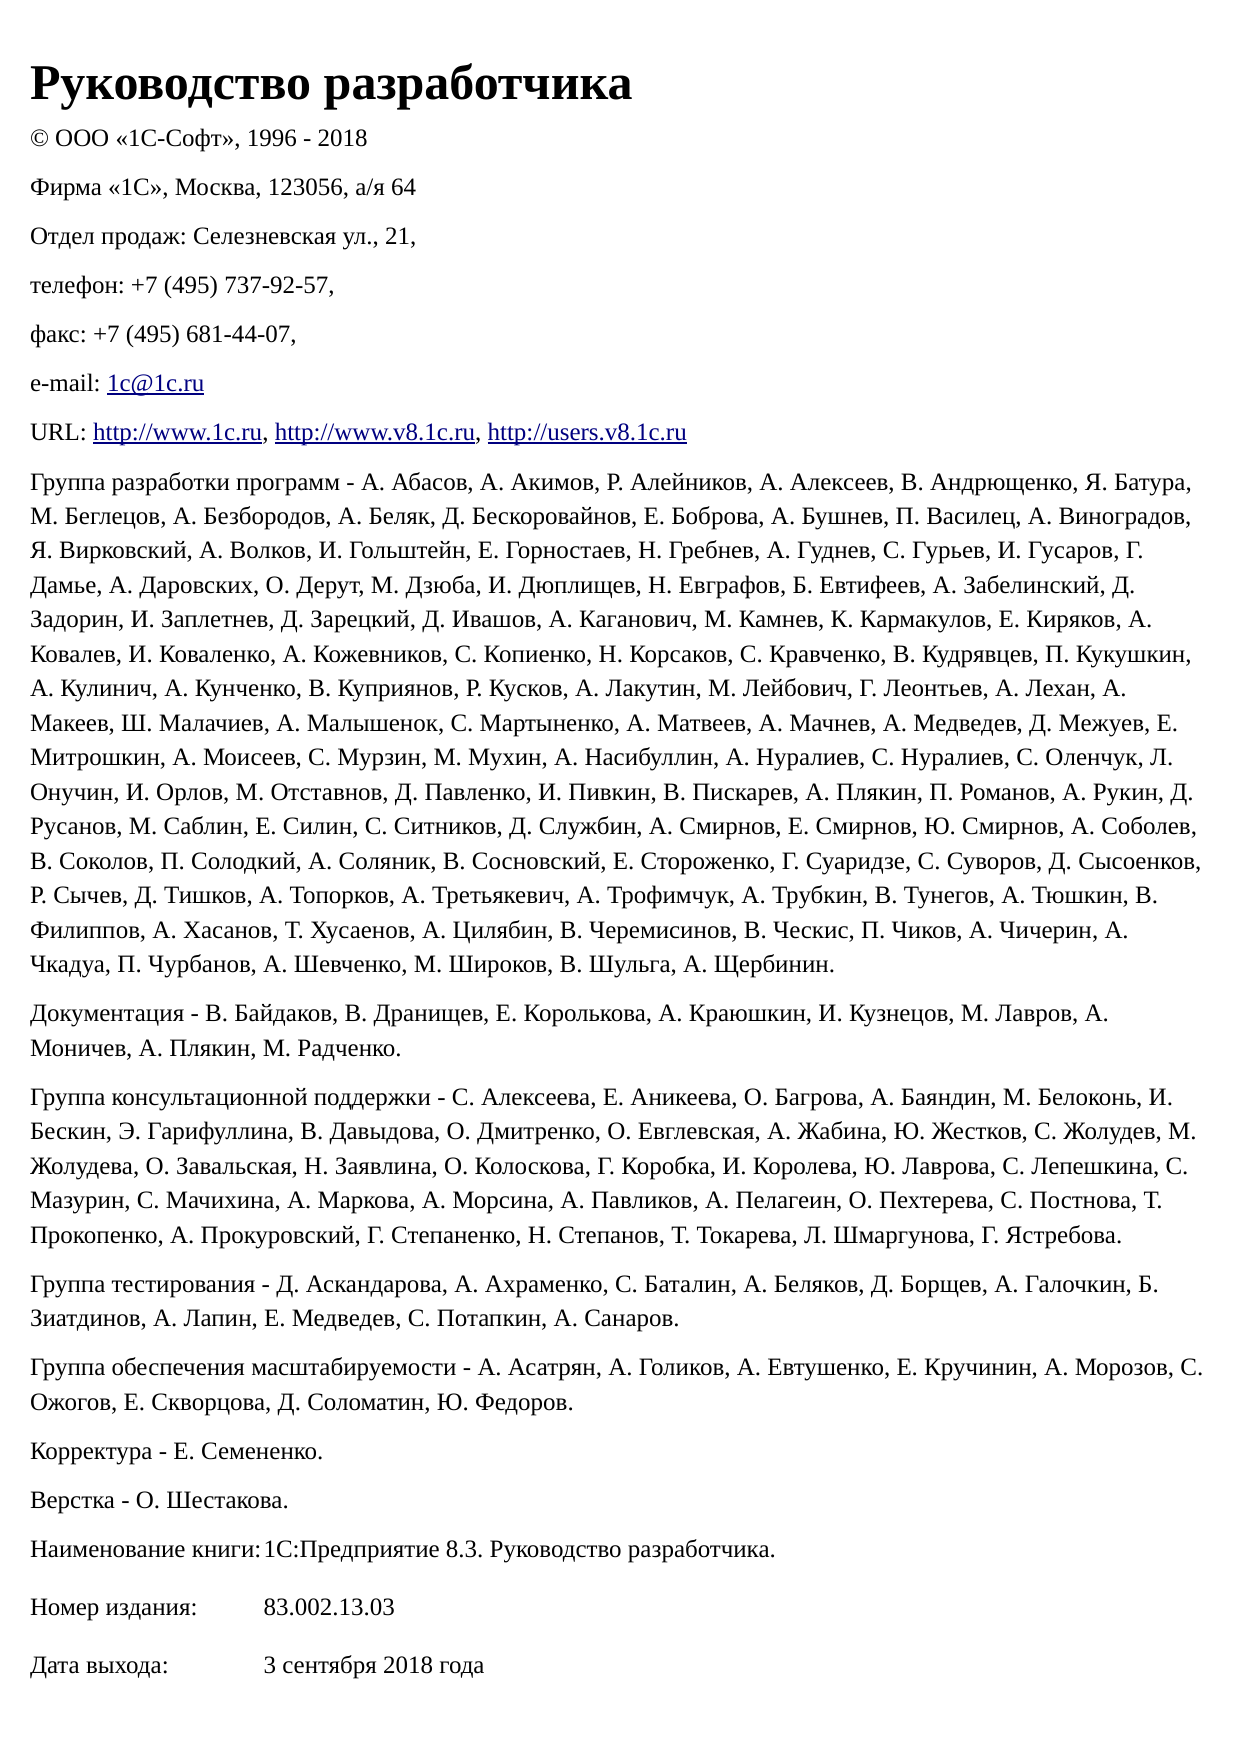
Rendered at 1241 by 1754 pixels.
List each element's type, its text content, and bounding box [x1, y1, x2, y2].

table_cell Номер издания: [30, 1592, 263, 1651]
text e-mail: 1c@1c.ru [30, 368, 1211, 397]
text Верстка ‑ О. Шестакова. [30, 1485, 1211, 1514]
text URL: http://www.1c.ru, http://www.v8.1c.ru, http://users.v8.1c.ru [30, 417, 1211, 446]
table_cell 3 сентября 2018 года [263, 1651, 777, 1709]
text © ООО «1С-Софт», 1996 ‑ 2018 [30, 123, 1211, 152]
table_cell 83.002.13.03 [263, 1592, 777, 1651]
table_header Наименование книги: [30, 1534, 263, 1592]
table_cell Дата выхода: [30, 1651, 263, 1709]
table_header 1С:Предприятие 8.3. Руководство разработчика. [263, 1534, 777, 1592]
text Группа консультационной поддержки ‑ С. Алексеева, Е. Аникеева, О. Багрова, А. Баяндин, М. Белоконь, И. Бескин, Э. Гарифуллина, В. Давыдова, О. Дмитренко, О. Евглевская, А. Жабина, Ю. Жестков, С. Жолудев, М. Жолудева, О. Завальская, Н. Заявлина, О. Колоскова, Г. Коробка, И. Королева, Ю. Лаврова, С. Лепешкина, С. Мазурин, С. Мачихина, А. Маркова, А. Морсина, А. Павликов, А. Пелагеин, О. Пехтерева, С. Постнова, Т. Прокопенко, А. Прокуровский, Г. Степаненко, Н. Степанов, Т. Токарева, Л. Шмаргунова, Г. Ястребова. [30, 1082, 1211, 1248]
text Группа разработки программ ‑ А. Абасов, А. Акимов, Р. Алейников, А. Алексеев, В. Андрющенко, Я. Батура, М. Беглецов, А. Безбородов, А. Беляк, Д. Бескоровайнов, Е. Боброва, А. Бушнев, П. Василец, А. Виноградов, Я. Вирковский, А. Волков, И. Гольштейн, Е. Горностаев, Н. Гребнев, А. Гуднев, С. Гурьев, И. Гусаров, Г. Дамье, А. Даровских, О. Дерут, М. Дзюба, И. Дюплищев, Н. Евграфов, Б. Евтифеев, А. Забелинский, Д. Задорин, И. Заплетнев, Д. Зарецкий, Д. Ивашов, А. Каганович, М. Камнев, К. Кармакулов, Е. Киряков, А. Ковалев, И. Коваленко, А. Кожевников, С. Копиенко, Н. Корсаков, С. Кравченко, В. Кудрявцев, П. Кукушкин, А. Кулинич, А. Кунченко, В. Куприянов, Р. Кусков, А. Лакутин, М. Лейбович, Г. Леонтьев, А. Лехан, А. Макеев, Ш. Малачиев, А. Малышенок, С. Мартыненко, А. Матвеев, А. Мачнев, А. Медведев, Д. Межуев, Е. Митрошкин, А. Моисеев, С. Мурзин, М. Мухин, А. Насибуллин, А. Нуралиев, С. Нуралиев, С. Оленчук, Л. Онучин, И. Орлов, М. Отставнов, Д. Павленко, И. Пивкин, В. Пискарев, А. Плякин, П. Романов, А. Рукин, Д. Русанов, М. Саблин, Е. Силин, С. Ситников, Д. Службин, А. Смирнов, Е. Смирнов, Ю. Смирнов, А. Соболев, В. Соколов, П. Солодкий, А. Соляник, В. Сосновский, Е. Стороженко, Г. Суаридзе, С. Суворов, Д. Сысоенков, Р. Сычев, Д. Тишков, А. Топорков, А. Третьякевич, А. Трофимчук, А. Трубкин, В. Тунегов, А. Тюшкин, В. Филиппов, А. Хасанов, Т. Хусаенов, А. Цилябин, В. Черемисинов, В. Ческис, П. Чиков, А. Чичерин, А. Чкадуа, П. Чурбанов, А. Шевченко, М. Широков, В. Шульга, А. Щербинин. [30, 467, 1211, 978]
text Документация ‑ В. Байдаков, В. Дранищев, Е. Королькова, А. Краюшкин, И. Кузнецов, М. Лавров, А. Моничев, А. Плякин, М. Радченко. [30, 998, 1211, 1062]
text Фирма «1С», Москва, 123056, а/я 64 [30, 172, 1211, 201]
text телефон: +7 (495) 737-92-57, [30, 270, 1211, 299]
subtitle Руководство разработчика [30, 53, 1211, 111]
text Отдел продаж: Селезневская ул., 21, [30, 221, 1211, 250]
text Группа обеспечения масштабируемости ‑ А. Асатрян, А. Голиков, А. Евтушенко, Е. Кручинин, А. Морозов, С. Ожогов, Е. Скворцова, Д. Соломатин, Ю. Федоров. [30, 1352, 1211, 1416]
text Корректура ‑ Е. Семененко. [30, 1436, 1211, 1465]
text Группа тестирования ‑ Д. Аскандарова, А. Ахраменко, С. Баталин, А. Беляков, Д. Борщев, А. Галочкин, Б. Зиатдинов, А. Лапин, Е. Медведев, С. Потапкин, А. Санаров. [30, 1269, 1211, 1332]
text факс: +7 (495) 681-44-07, [30, 319, 1211, 348]
